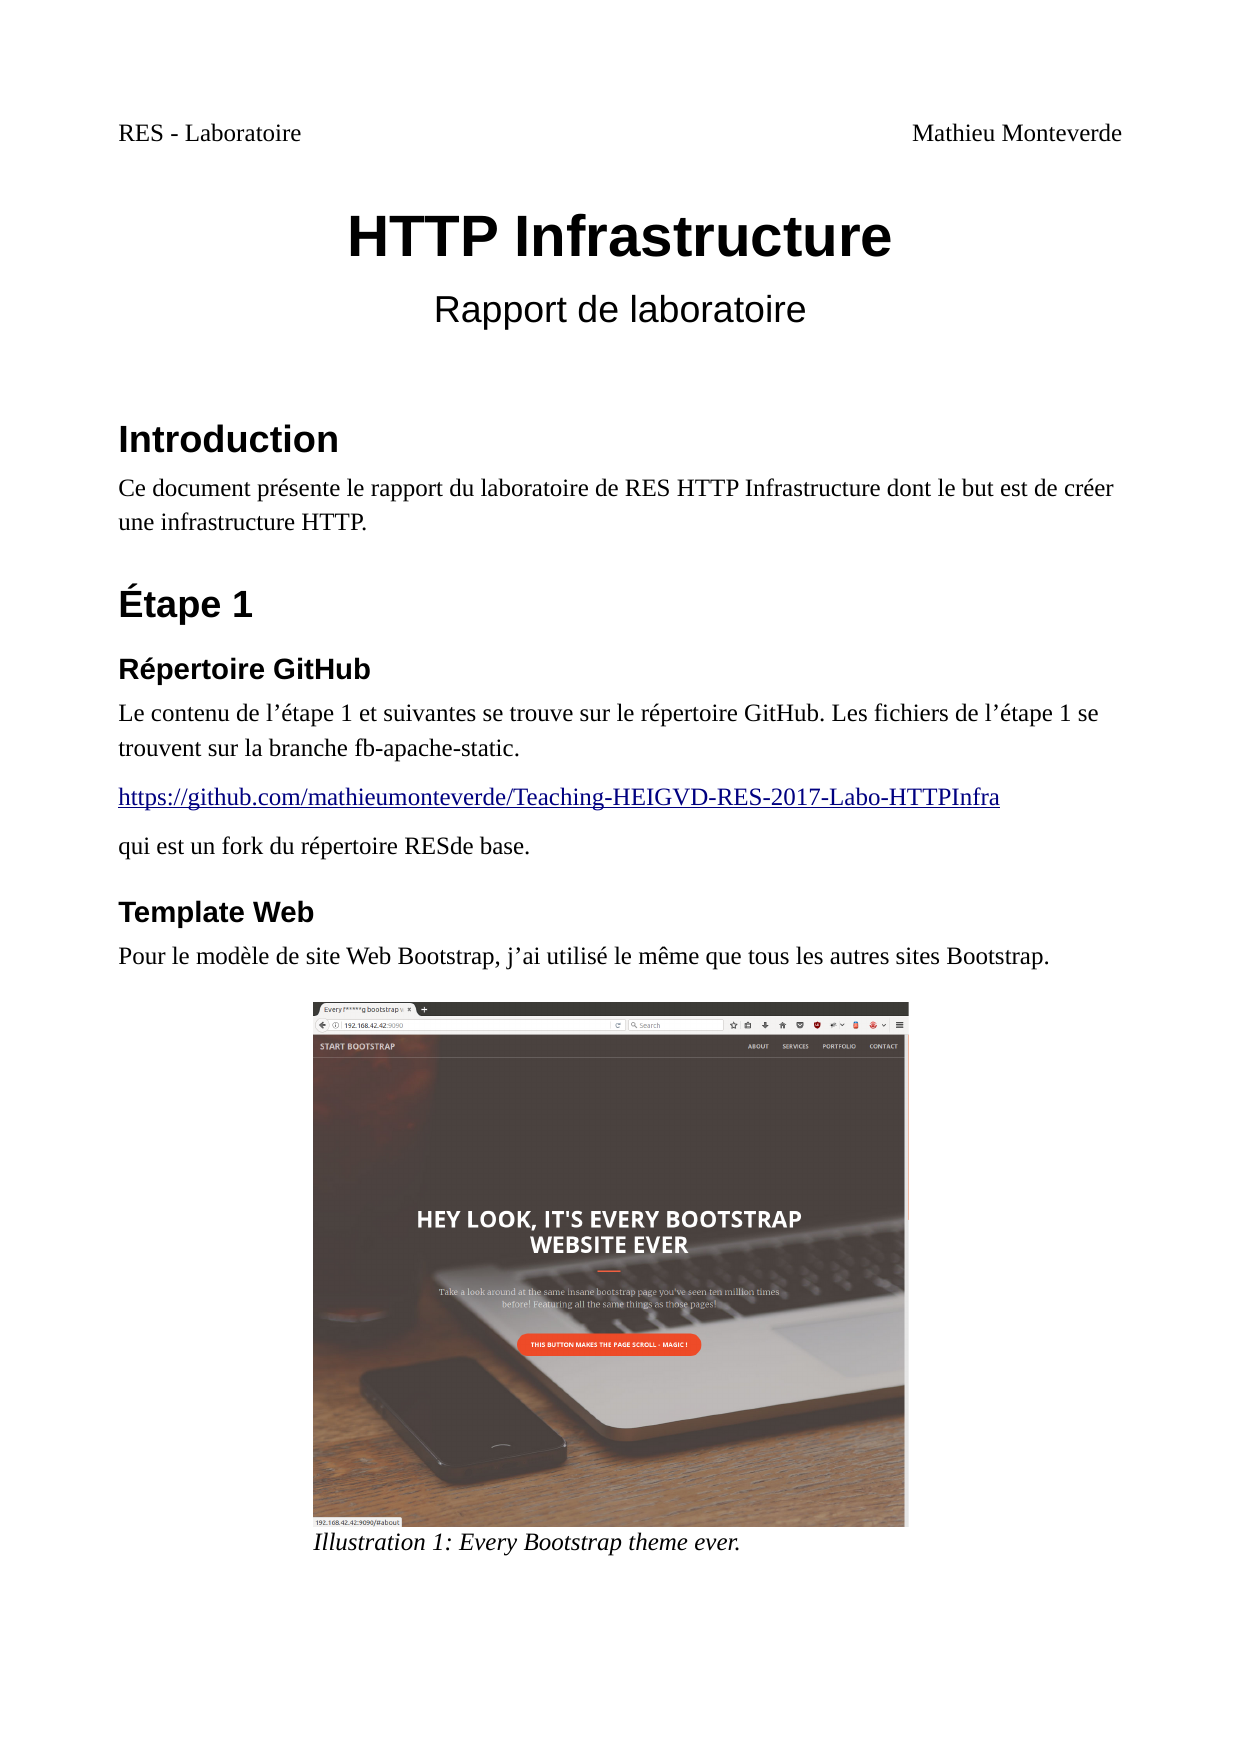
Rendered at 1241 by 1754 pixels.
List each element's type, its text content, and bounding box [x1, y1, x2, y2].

subtitle Rapport de laboratoire [118, 287, 1122, 330]
text Pour le modèle de site Web Bootstrap, j’ai utilisé le même que tous les autres sites Bootstrap. [118, 941, 1122, 970]
text Ce document présente le rapport du laboratoire de RES HTTP Infrastructure dont le but est de créer une infrastructure HTTP. [118, 473, 1122, 536]
text https://github.com/mathieumonteverde/Teaching-HEIGVD-RES-2017-Labo-HTTPInfra [118, 782, 1122, 811]
subtitle Introduction [118, 417, 1122, 461]
subtitle Template Web [118, 895, 1122, 928]
text qui est un fork du répertoire RESde base. [118, 831, 1122, 860]
subtitle Répertoire GitHub [118, 652, 1122, 686]
text Le contenu de l’étape 1 et suivantes se trouve sur le répertoire GitHub. Les fichiers de l’étape 1 se trouvent sur la branche fb-apache-static. [118, 698, 1122, 762]
title HTTP Infrastructure [118, 201, 1122, 268]
text Illustration 1: Every Bootstrap theme ever. [313, 1003, 927, 1556]
subtitle Étape 1 [118, 582, 1122, 625]
picture [313, 1002, 909, 1527]
